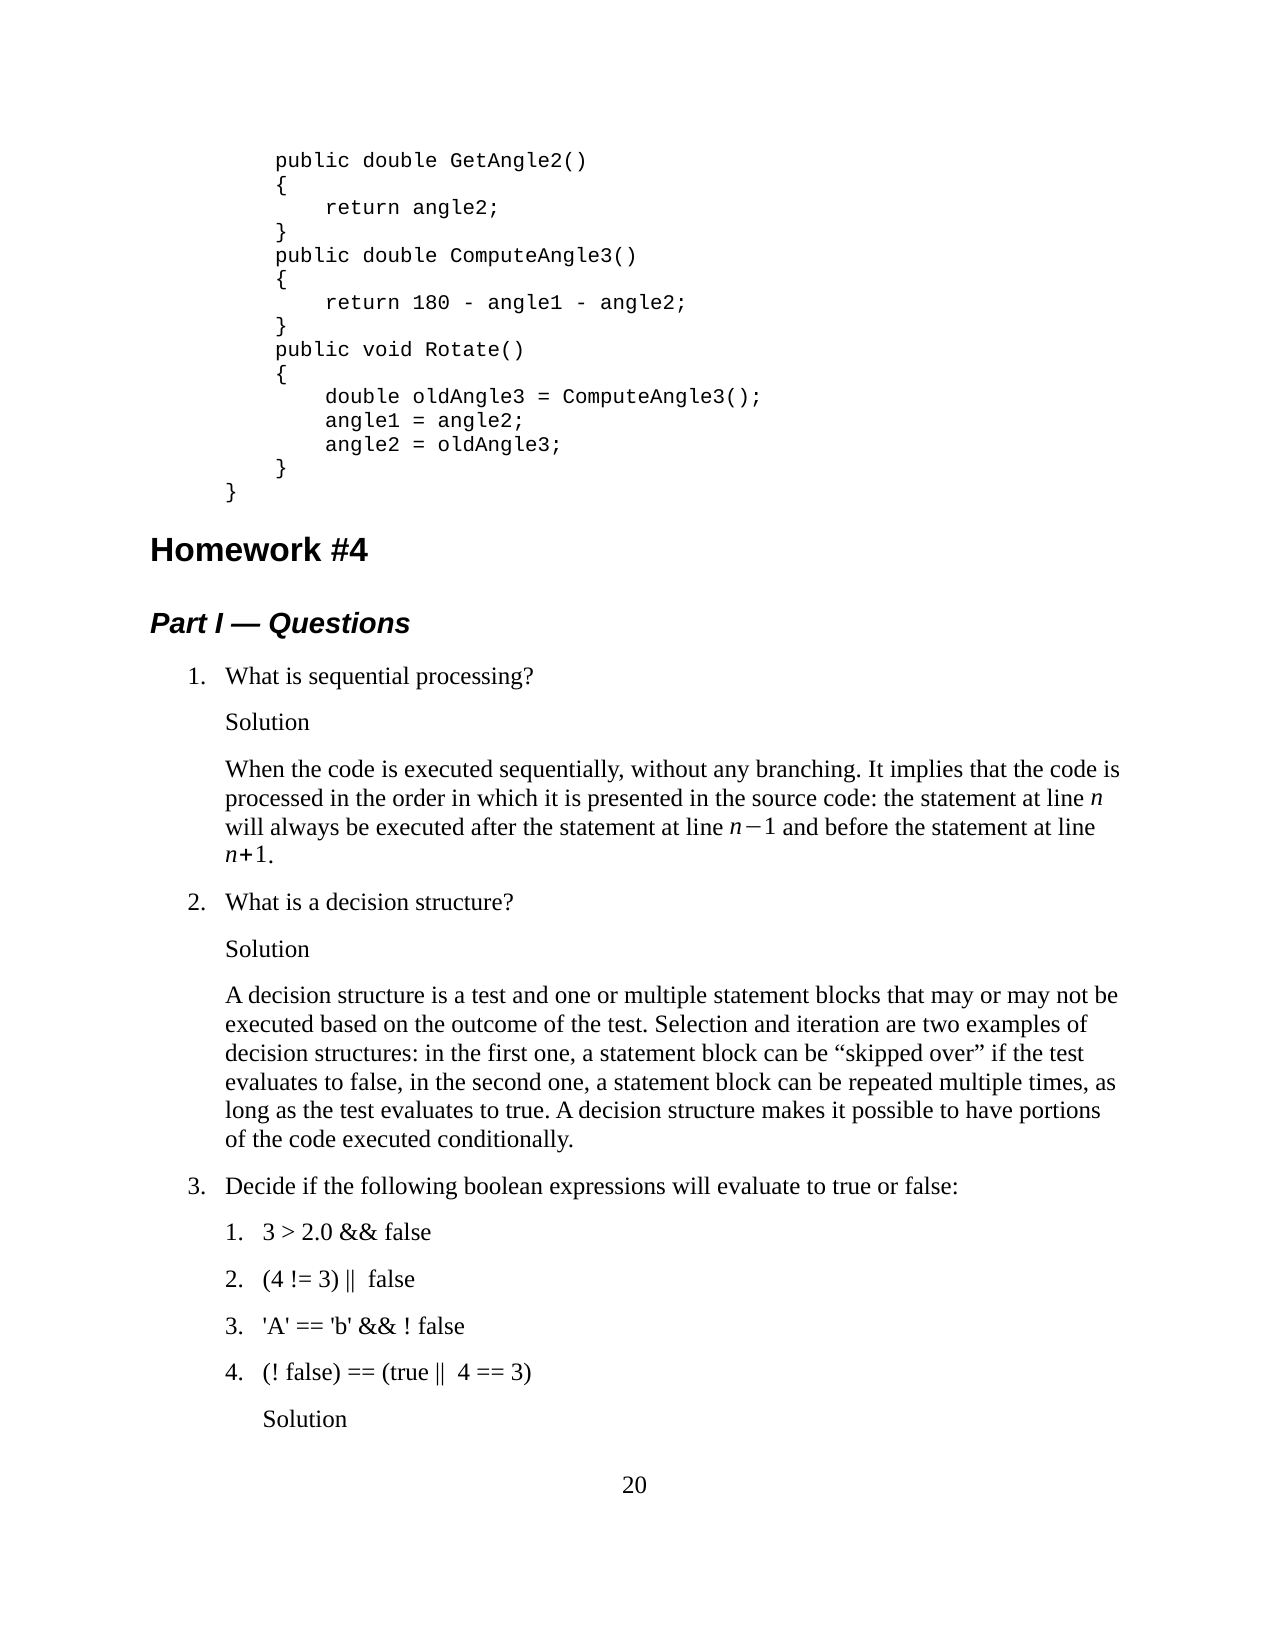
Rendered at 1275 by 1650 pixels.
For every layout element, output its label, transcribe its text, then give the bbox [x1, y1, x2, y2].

list angle1 = angle2; [187, 410, 1125, 434]
list } [187, 316, 1125, 339]
list return 180 - angle1 - angle2; [187, 292, 1125, 316]
subtitle Homework #4 [150, 530, 1125, 568]
list double oldAngle3 = ComputeAngle3(); [187, 386, 1125, 410]
list A decision structure is a test and one or multiple statement blocks that may or may not be executed based on the outcome of the test. Selection and iteration are two examples of decision structures: in the first one, a statement block can be “skipped over” if the test evaluates to false, in the second one, a statement block can be repeated multiple times, as long as the test evaluates to true. A decision structure makes it possible to have portions of the code executed conditionally. [187, 980, 1125, 1153]
list What is a decision structure? [187, 887, 1125, 916]
subtitle Part I — Questions [150, 606, 1125, 639]
list Decide if the following boolean expressions will evaluate to true or false: [187, 1171, 1125, 1199]
list 3 > 2.0 && false [225, 1217, 1125, 1246]
list Solution [225, 1404, 1125, 1433]
list public double GetAngle2() [187, 150, 1125, 174]
list 'A' == 'b' && ! false [225, 1311, 1125, 1339]
list { [187, 268, 1125, 292]
list public double ComputeAngle3() [187, 244, 1125, 268]
list Solution [187, 934, 1125, 962]
list (4 != 3) || false [225, 1264, 1125, 1293]
list When the code is executed sequentially, without any branching. It implies that the code is processed in the order in which it is presented in the source code: the statement at line will always be executed after the statement at line and before the statement at line . [187, 754, 1125, 869]
list What is sequential processing? [187, 661, 1125, 689]
list public void Rotate() [187, 339, 1125, 363]
list Solution [187, 707, 1125, 736]
list return angle2; [187, 197, 1125, 221]
list angle2 = oldAngle3; [187, 434, 1125, 457]
list } [187, 221, 1125, 244]
list { [187, 174, 1125, 197]
list (! false) == (true || 4 == 3) [225, 1357, 1125, 1386]
list } [187, 457, 1125, 481]
list { [187, 363, 1125, 386]
list } [187, 481, 1125, 505]
